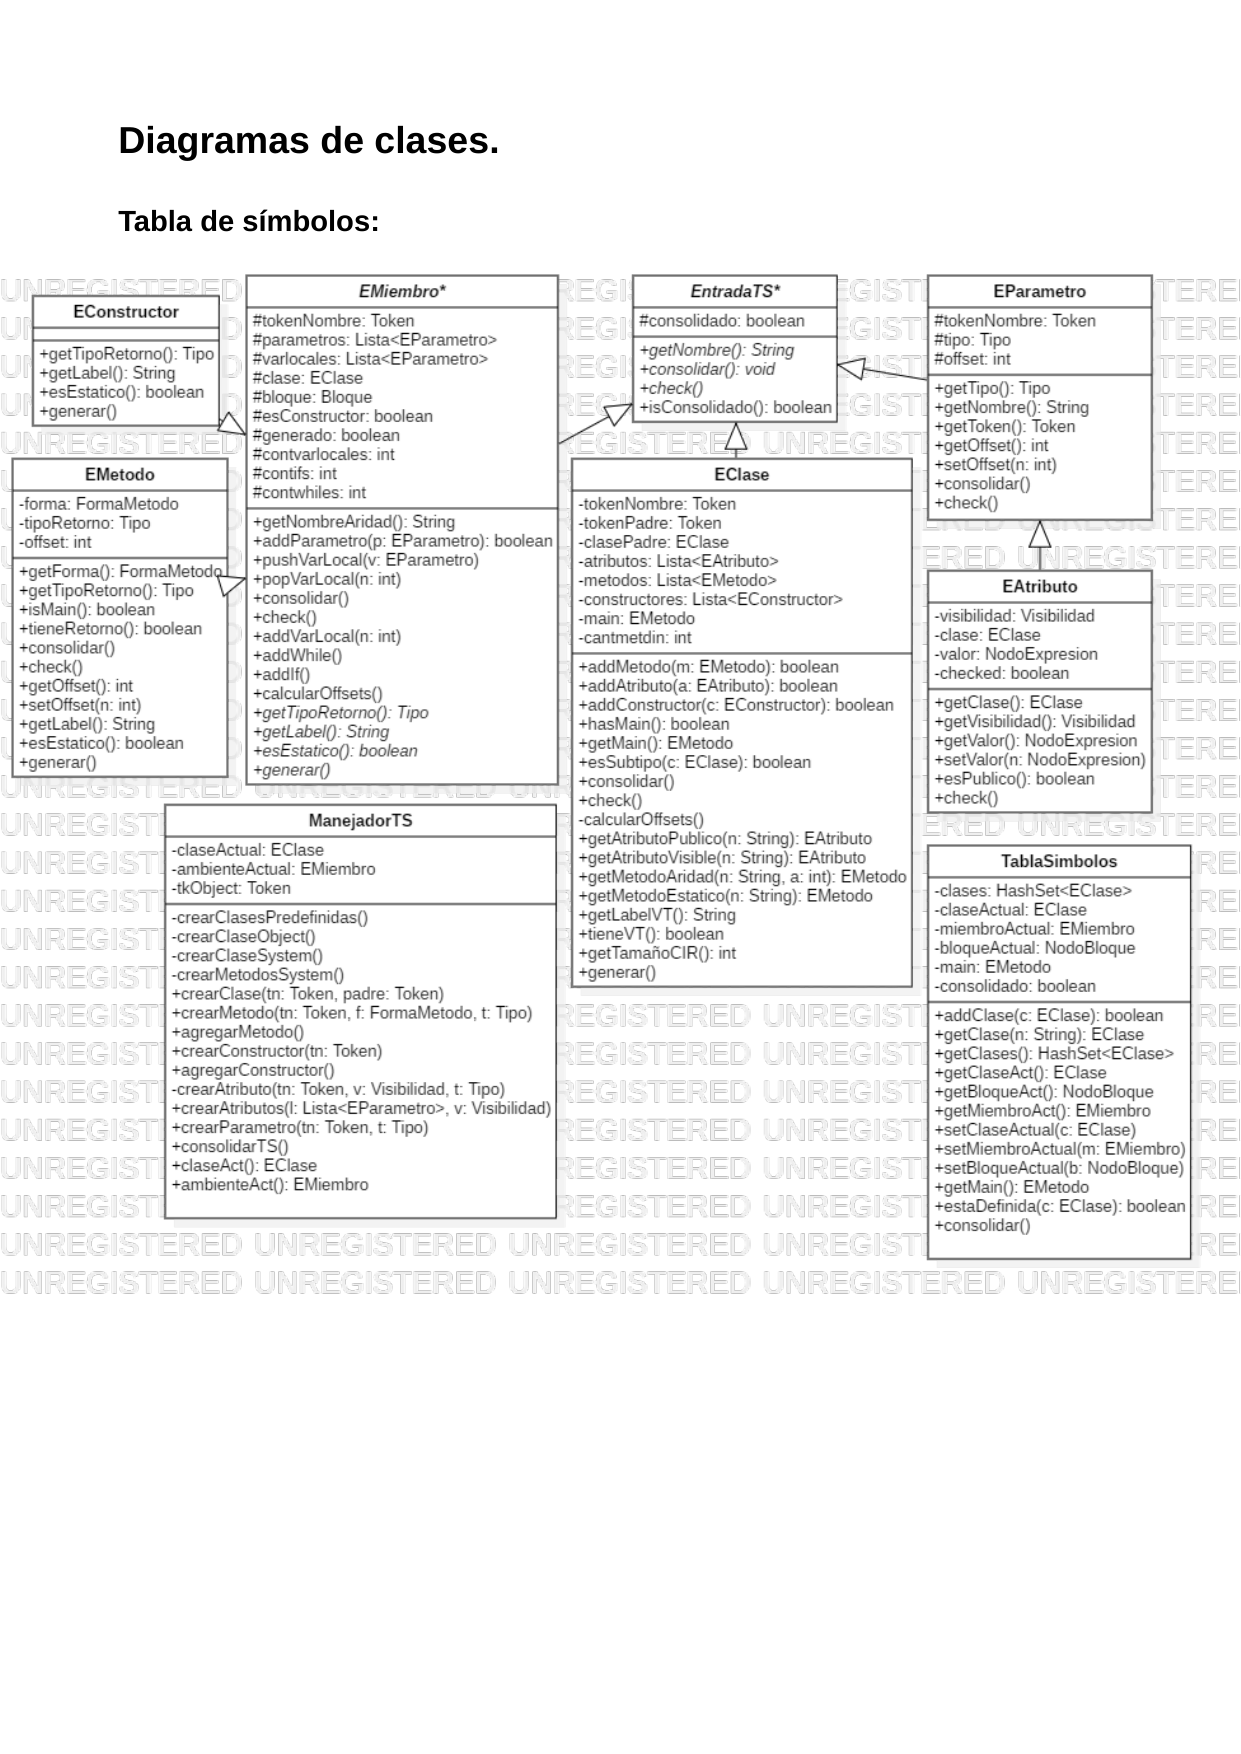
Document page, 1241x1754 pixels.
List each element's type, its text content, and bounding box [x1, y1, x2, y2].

picture [0, 263, 1241, 1310]
text Tabla de símbolos: [118, 204, 1122, 238]
text Diagramas de clases. [118, 118, 1122, 161]
